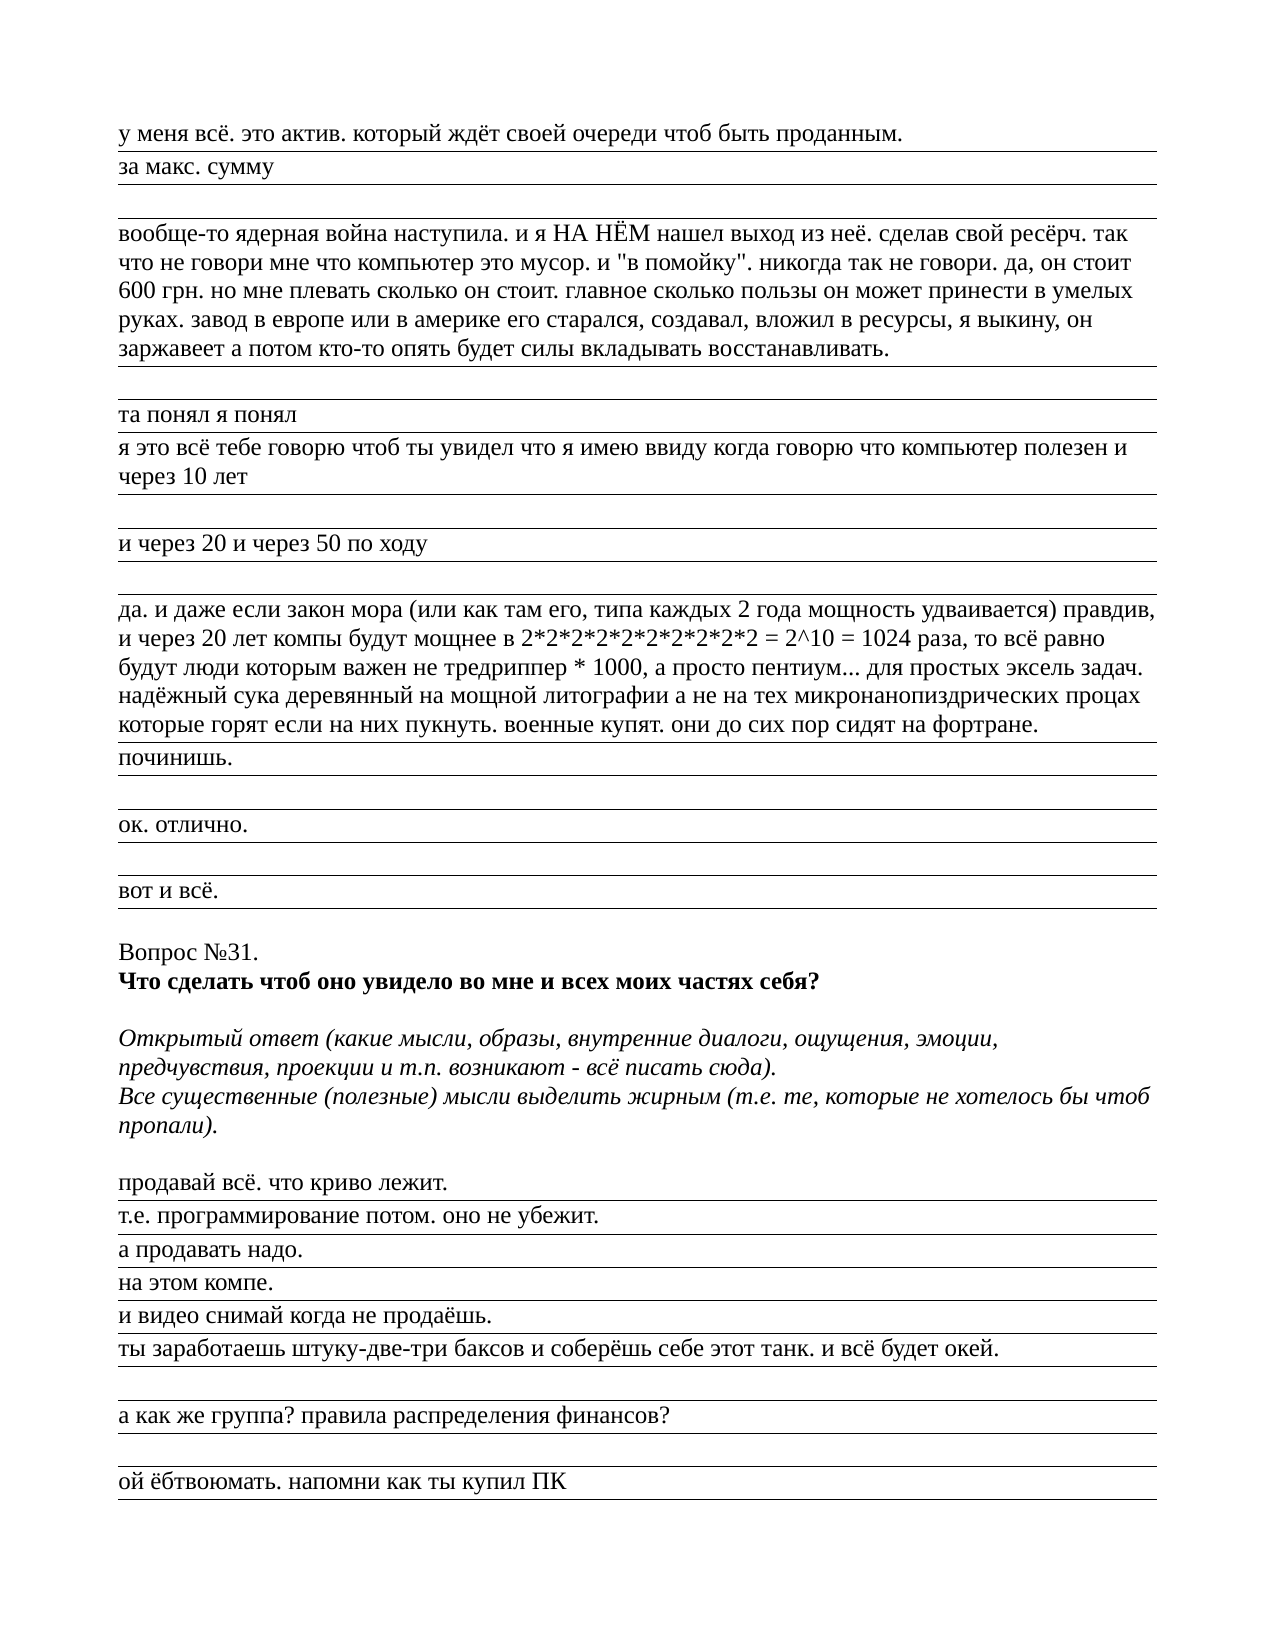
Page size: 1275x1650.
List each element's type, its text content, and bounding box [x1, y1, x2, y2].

text и видео снимай когда не продаёшь. [118, 1301, 1157, 1333]
text починишь. [118, 743, 1157, 775]
text Все существенные (полезные) мысли выделить жирным (т.е. те, которые не хотелось бы чтоб пропали). [118, 1081, 1157, 1138]
text у меня всё. это актив. который ждёт своей очереди чтоб быть проданным. [118, 118, 1157, 151]
text вообще-то ядерная война наступила. и я НА НЁМ нашел выход из неё. сделав свой ресёрч. так что не говори мне что компьютер это мусор. и "в помойку". никогда так не говори. да, он стоит 600 грн. но мне плевать сколько он стоит. главное сколько пользы он может принести в умелых руках. завод в европе или в америке его старался, создавал, вложил в ресурсы, я выкину, он заржавеет а потом кто-то опять будет силы вкладывать восстанавливать. [118, 219, 1157, 366]
text на этом компе. [118, 1268, 1157, 1300]
text ок. отлично. [118, 810, 1157, 842]
text т.е. программирование потом. оно не убежит. [118, 1201, 1157, 1234]
text Вопрос №31. [118, 937, 1157, 966]
text вот и всё. [118, 876, 1157, 908]
text а как же группа? правила распределения финансов? [118, 1401, 1157, 1433]
text та понял я понял [118, 400, 1157, 432]
text Что сделать чтоб оно увидело во мне и всех моих частях себя? [118, 966, 1157, 995]
text да. и даже если закон мора (или как там его, типа каждых 2 года мощность удваивается) правдив, и через 20 лет компы будут мощнее в 2*2*2*2*2*2*2*2*2*2 = 2^10 = 1024 раза, то всё равно будут люди которым важен не тредриппер * 1000, а просто пентиум... для простых эксель задач. надёжный сука деревянный на мощной литографии а не на тех микронанопиздрических процах которые горят если на них пукнуть. военные купят. они до сих пор сидят на фортране. [118, 595, 1157, 742]
text я это всё тебе говорю чтоб ты увидел что я имею ввиду когда говорю что компьютер полезен и через 10 лет [118, 433, 1157, 494]
text а продавать надо. [118, 1235, 1157, 1267]
text за макс. сумму [118, 152, 1157, 184]
text Открытый ответ (какие мысли, образы, внутренние диалоги, ощущения, эмоции, предчувствия, проекции и т.п. возникают - всё писать сюда). [118, 1023, 1157, 1081]
text ты заработаешь штуку-две-три баксов и соберёшь себе этот танк. и всё будет окей. [118, 1334, 1157, 1366]
text и через 20 и через 50 по ходу [118, 529, 1157, 561]
text продавай всё. что криво лежит. [118, 1167, 1157, 1200]
text ой ёбтвоюмать. напомни как ты купил ПК [118, 1467, 1157, 1499]
